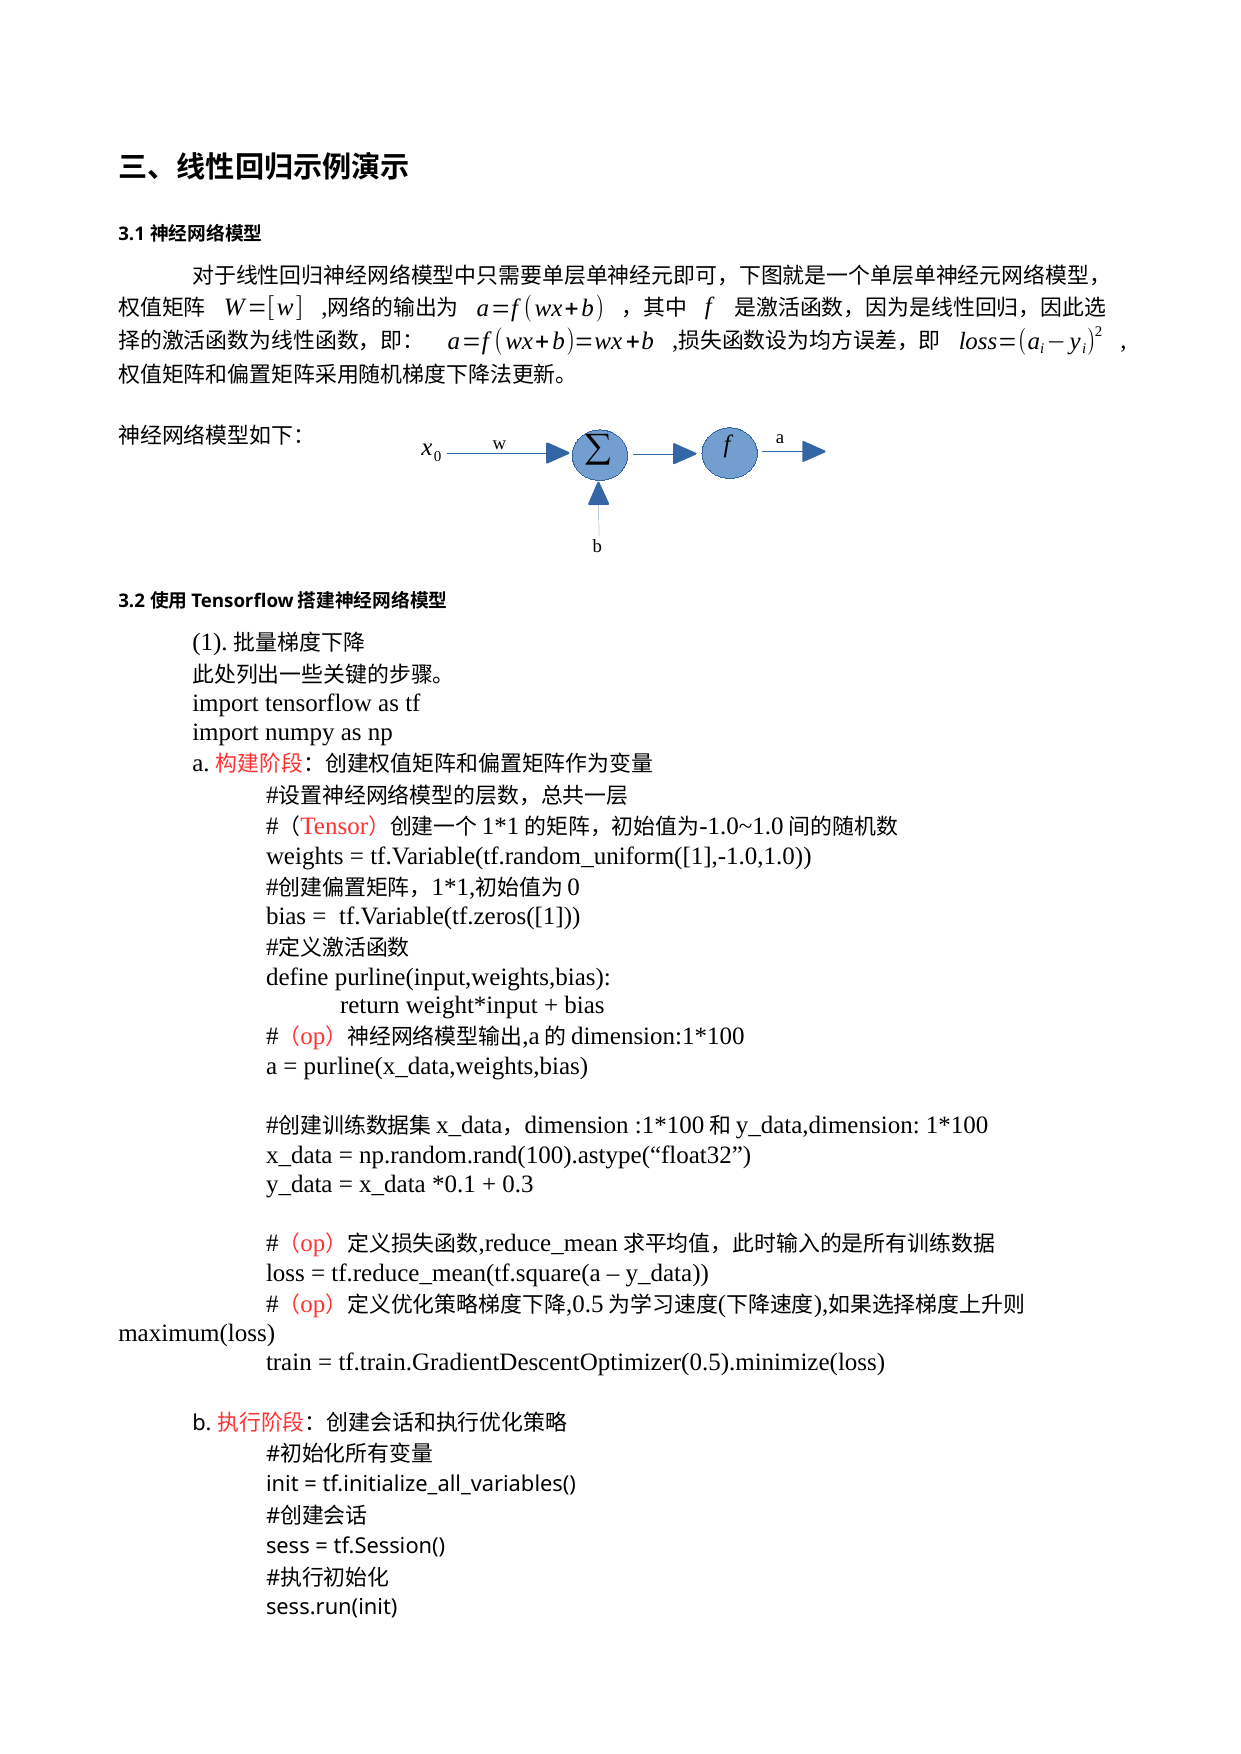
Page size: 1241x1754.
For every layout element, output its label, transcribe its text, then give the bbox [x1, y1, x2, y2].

text #创建会话 [118, 1498, 1122, 1530]
subtitle 3.1 神经网络模型 [118, 219, 1122, 246]
text sess = tf.Session() [266, 1530, 1122, 1559]
text a = purline(x_data,weights,bias) [118, 1051, 1122, 1080]
text #（op）神经网络模型输出,a的dimension:1*100 [118, 1019, 1122, 1051]
text define purline(input,weights,bias): [118, 962, 1122, 991]
text bias = tf.Variable(tf.zeros([1])) [118, 901, 1122, 930]
text y_data = x_data *0.1 + 0.3 [118, 1169, 1122, 1198]
text #创建训练数据集x_data，dimension :1*100和y_data,dimension: 1*100 [118, 1108, 1122, 1140]
text 对于线性回归神经网络模型中只需要单层单神经元即可，下图就是一个单层单神经元网络模型，权值矩阵,网络的输出为，其中是激活函数，因为是线性回归，因此选择的激活函数为线性函数，即： ,损失函数设为均方误差，即,权值矩阵和偏置矩阵采用随机梯度下降法更新。 [118, 258, 1122, 389]
text #（Tensor）创建一个1*1的矩阵，初始值为-1.0~1.0间的随机数 [118, 809, 1122, 841]
text #设置神经网络模型的层数，总共一层 [118, 778, 1122, 809]
subtitle 3.2 使用Tensorflow搭建神经网络模型 [118, 585, 1122, 613]
text import tensorflow as tf [118, 688, 1122, 717]
text #创建偏置矩阵，1*1,初始值为0 [118, 870, 1122, 901]
text loss = tf.reduce_mean(tf.square(a – y_data)) [118, 1258, 1122, 1287]
text weights = tf.Variable(tf.random_uniform([1],-1.0,1.0)) [118, 841, 1122, 870]
text 此处列出一些关键的步骤。 [118, 657, 1122, 688]
text 神经网络模型如下： [118, 418, 1122, 449]
subtitle 三、线性回归示例演示 [118, 143, 1122, 185]
text #定义激活函数 [118, 930, 1122, 962]
text return weight*input + bias [118, 991, 1122, 1019]
text sess.run(init) [266, 1591, 1122, 1621]
text #（op）定义优化策略梯度下降,0.5为学习速度(下降速度),如果选择梯度上升则maximum(loss) [118, 1287, 1122, 1347]
text import numpy as np [118, 717, 1122, 746]
text init = tf.initialize_all_variables() [118, 1468, 1122, 1498]
text x_data = np.random.rand(100).astype(“float32”) [118, 1140, 1122, 1169]
text #（op）定义损失函数,reduce_mean求平均值，此时输入的是所有训练数据 [118, 1226, 1122, 1258]
text a. 构建阶段：创建权值矩阵和偏置矩阵作为变量 [118, 746, 1122, 778]
text (1). 批量梯度下降 [118, 625, 1122, 657]
text train = tf.train.GradientDescentOptimizer(0.5).minimize(loss) [118, 1347, 1122, 1376]
text b. 执行阶段：创建会话和执行优化策略 [118, 1405, 1122, 1436]
text #初始化所有变量 [118, 1436, 1122, 1468]
text #执行初始化 [266, 1559, 1122, 1591]
